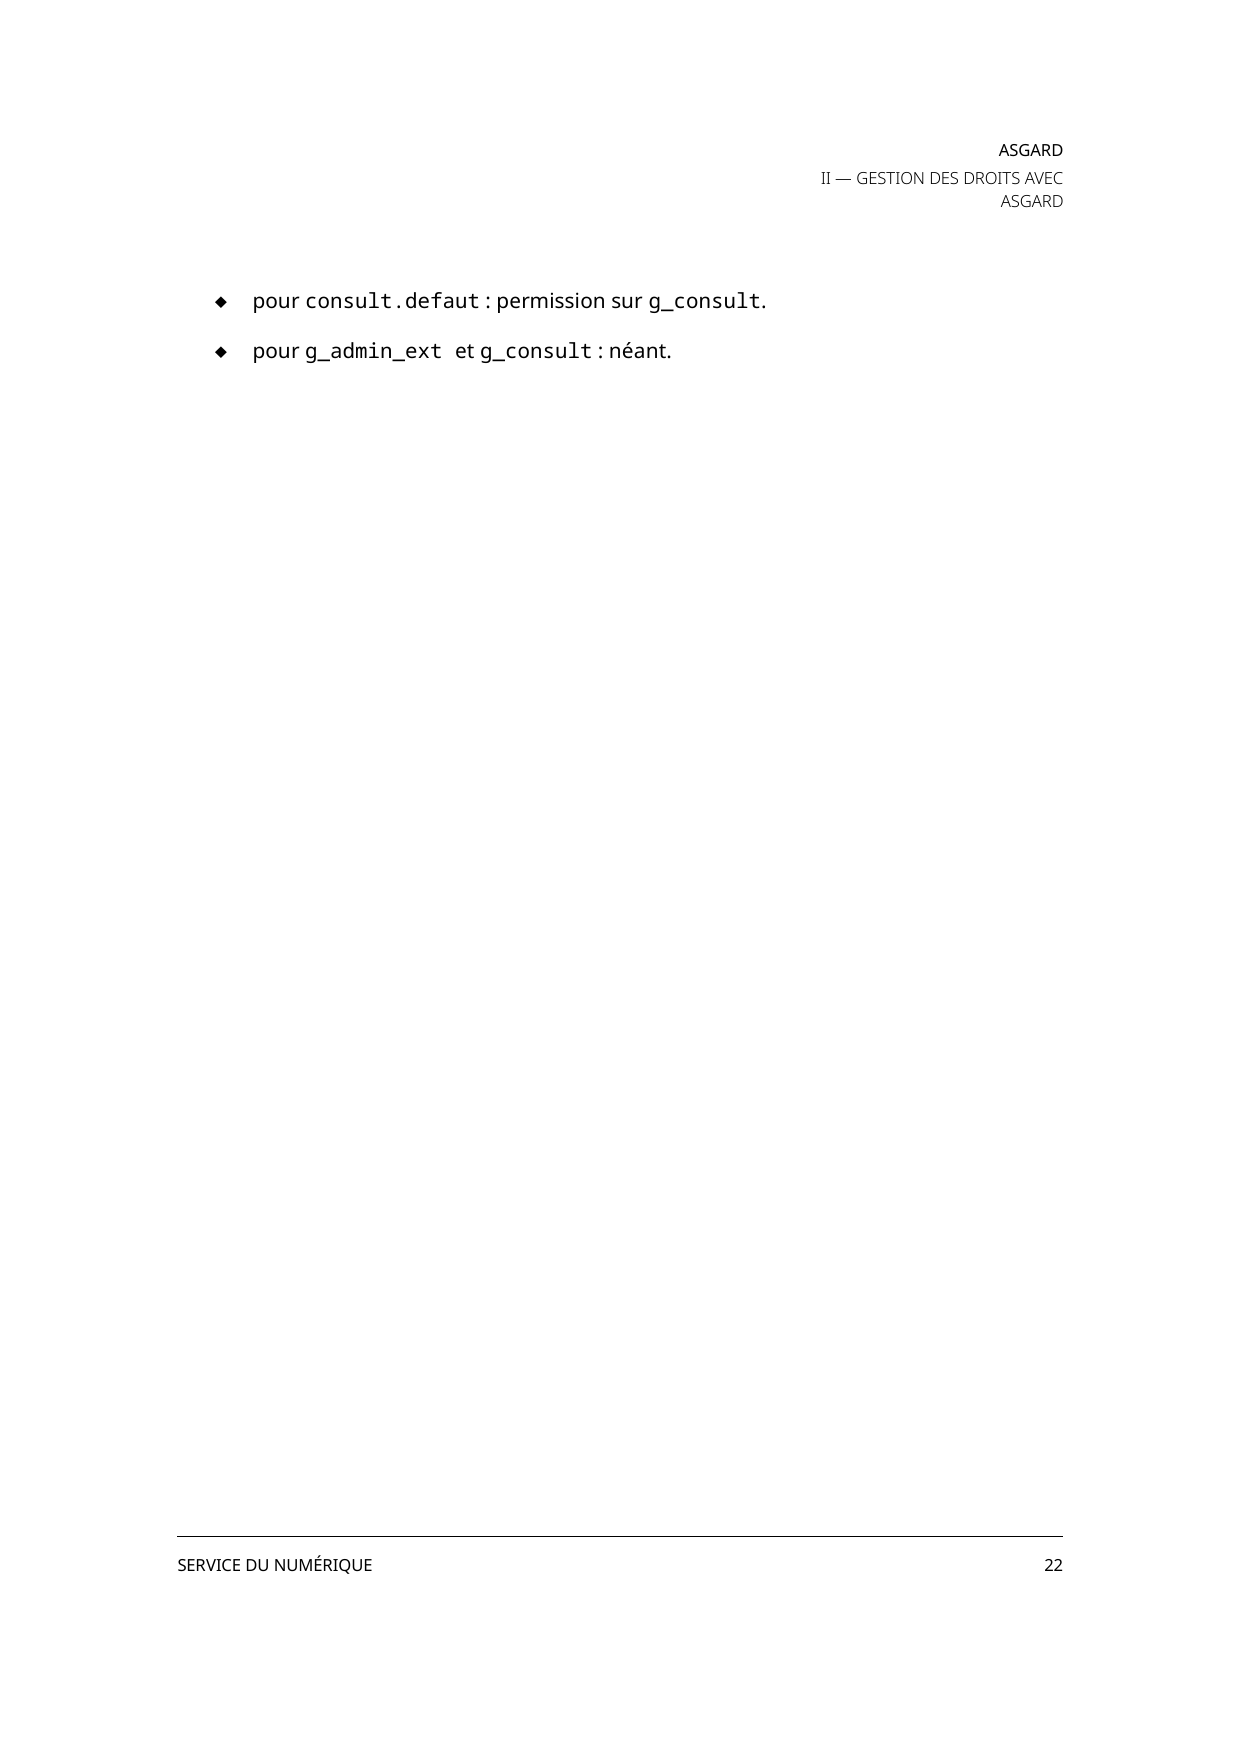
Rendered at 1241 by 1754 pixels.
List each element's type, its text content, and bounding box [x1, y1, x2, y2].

list pour g_admin_ext et g_consult : néant. [215, 336, 1063, 364]
list pour consult.defaut : permission sur g_consult. [215, 286, 1063, 315]
